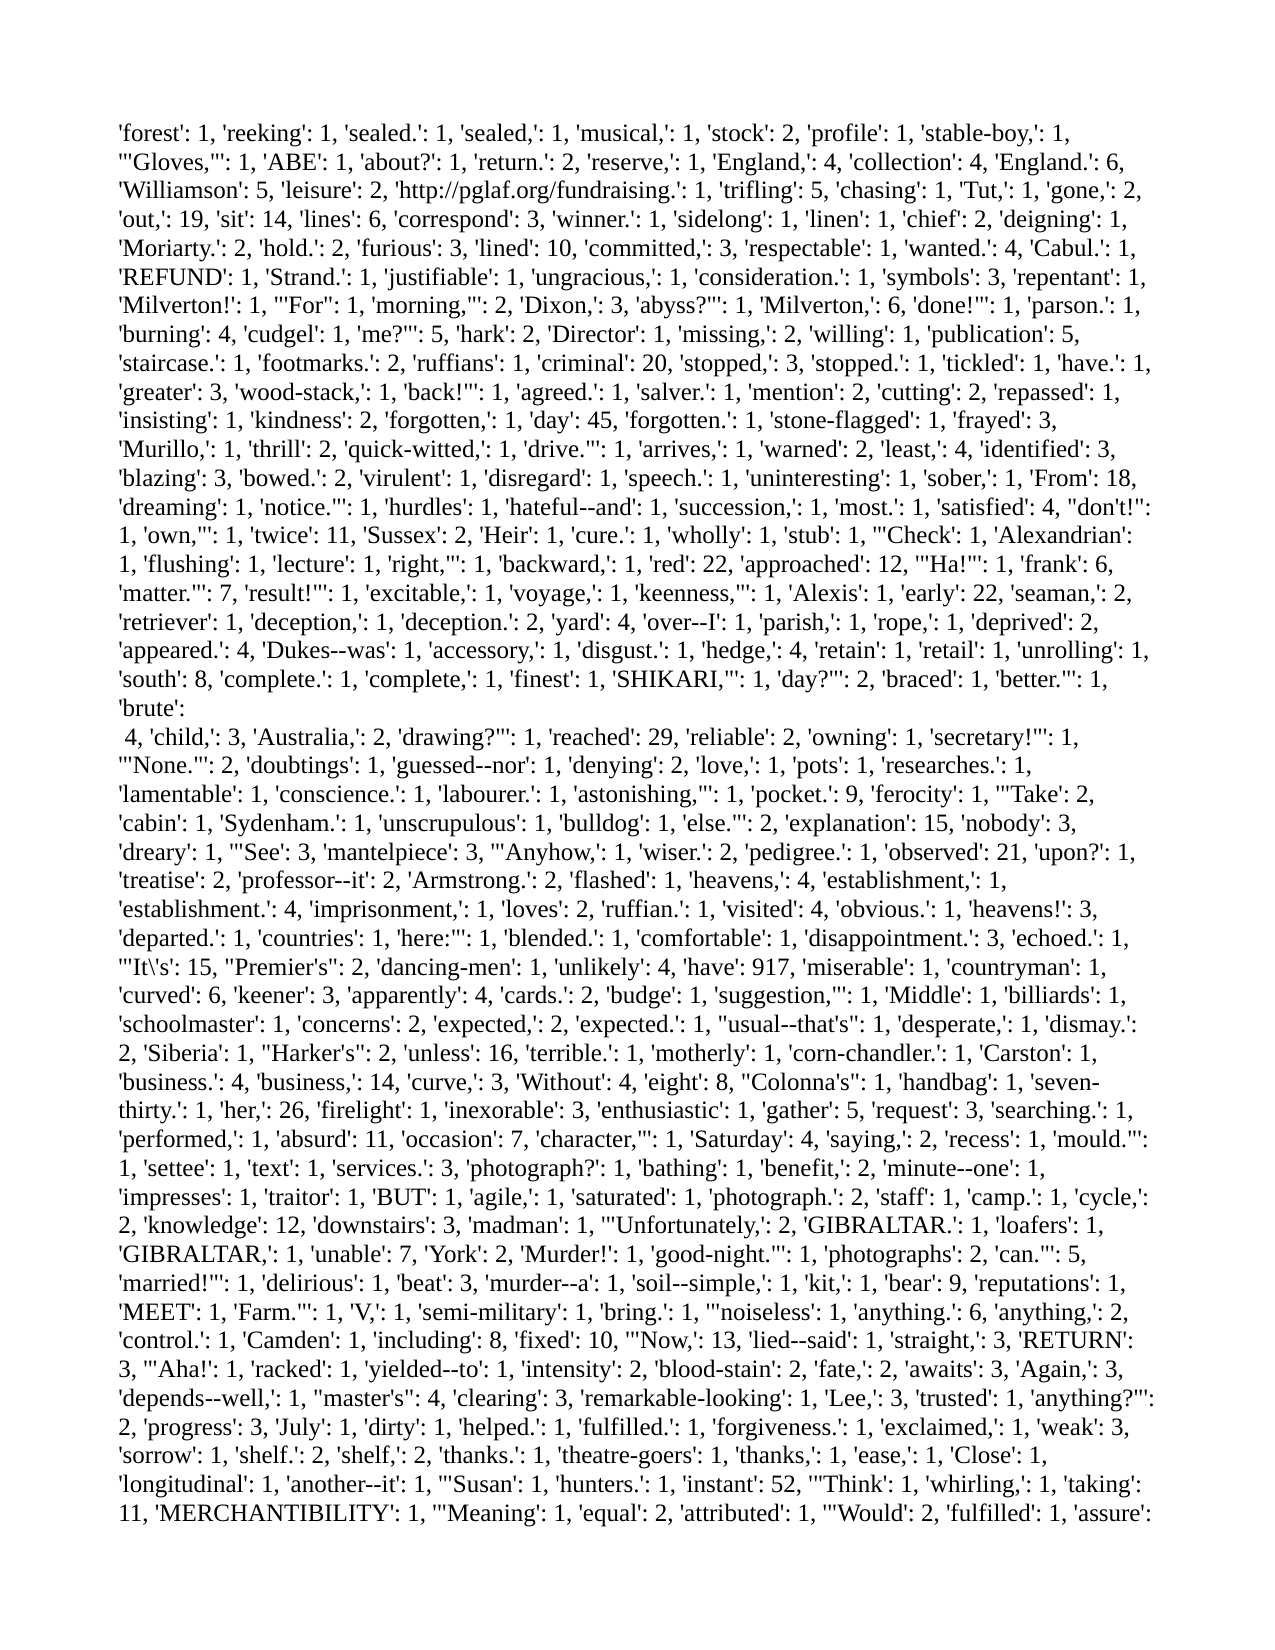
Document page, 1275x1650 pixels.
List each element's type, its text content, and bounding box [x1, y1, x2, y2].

text 'forest': 1, 'reeking': 1, 'sealed.': 1, 'sealed,': 1, 'musical,': 1, 'stock': 2, 'profile': 1, 'stable-boy,': 1, '"Gloves,"': 1, 'ABE': 1, 'about?': 1, 'return.': 2, 'reserve,': 1, 'England,': 4, 'collection': 4, 'England.': 6, 'Williamson': 5, 'leisure': 2, 'http://pglaf.org/fundraising.': 1, 'trifling': 5, 'chasing': 1, 'Tut,': 1, 'gone,': 2, 'out,': 19, 'sit': 14, 'lines': 6, 'correspond': 3, 'winner.': 1, 'sidelong': 1, 'linen': 1, 'chief': 2, 'deigning': 1, 'Moriarty.': 2, 'hold.': 2, 'furious': 3, 'lined': 10, 'committed,': 3, 'respectable': 1, 'wanted.': 4, 'Cabul.': 1, 'REFUND': 1, 'Strand.': 1, 'justifiable': 1, 'ungracious,': 1, 'consideration.': 1, 'symbols': 3, 'repentant': 1, 'Milverton!': 1, "'For": 1, 'morning,"': 2, 'Dixon,': 3, 'abyss?"': 1, 'Milverton,': 6, 'done!"': 1, 'parson.': 1, 'burning': 4, 'cudgel': 1, 'me?"': 5, 'hark': 2, 'Director': 1, 'missing,': 2, 'willing': 1, 'publication': 5, 'staircase.': 1, 'footmarks.': 2, 'ruffians': 1, 'criminal': 20, 'stopped,': 3, 'stopped.': 1, 'tickled': 1, 'have.': 1, 'greater': 3, 'wood-stack,': 1, 'back!"': 1, 'agreed.': 1, 'salver.': 1, 'mention': 2, 'cutting': 2, 'repassed': 1, 'insisting': 1, 'kindness': 2, 'forgotten,': 1, 'day': 45, 'forgotten.': 1, 'stone-flagged': 1, 'frayed': 3, 'Murillo,': 1, 'thrill': 2, 'quick-witted,': 1, 'drive."': 1, 'arrives,': 1, 'warned': 2, 'least,': 4, 'identified': 3, 'blazing': 3, 'bowed.': 2, 'virulent': 1, 'disregard': 1, 'speech.': 1, 'uninteresting': 1, 'sober,': 1, 'From': 18, 'dreaming': 1, 'notice."': 1, 'hurdles': 1, 'hateful--and': 1, 'succession,': 1, 'most.': 1, 'satisfied': 4, "don't!": 1, 'own,"': 1, 'twice': 11, 'Sussex': 2, 'Heir': 1, 'cure.': 1, 'wholly': 1, 'stub': 1, '"Check': 1, 'Alexandrian': 1, 'flushing': 1, 'lecture': 1, 'right,"': 1, 'backward,': 1, 'red': 22, 'approached': 12, '"Ha!"': 1, 'frank': 6, 'matter."': 7, 'result!"': 1, 'excitable,': 1, 'voyage,': 1, 'keenness,"': 1, 'Alexis': 1, 'early': 22, 'seaman,': 2, 'retriever': 1, 'deception,': 1, 'deception.': 2, 'yard': 4, 'over--I': 1, 'parish,': 1, 'rope,': 1, 'deprived': 2, 'appeared.': 4, 'Dukes--was': 1, 'accessory,': 1, 'disgust.': 1, 'hedge,': 4, 'retain': 1, 'retail': 1, 'unrolling': 1, 'south': 8, 'complete.': 1, 'complete,': 1, 'finest': 1, 'SHIKARI,"': 1, 'day?"': 2, 'braced': 1, 'better."': 1, 'brute': [118, 118, 1157, 722]
text 4, 'child,': 3, 'Australia,': 2, 'drawing?"': 1, 'reached': 29, 'reliable': 2, 'owning': 1, 'secretary!"': 1, '"None."': 2, 'doubtings': 1, 'guessed--nor': 1, 'denying': 2, 'love,': 1, 'pots': 1, 'researches.': 1, 'lamentable': 1, 'conscience.': 1, 'labourer.': 1, 'astonishing,"': 1, 'pocket.': 9, 'ferocity': 1, '"Take': 2, 'cabin': 1, 'Sydenham.': 1, 'unscrupulous': 1, 'bulldog': 1, 'else."': 2, 'explanation': 15, 'nobody': 3, 'dreary': 1, '"See': 3, 'mantelpiece': 3, '"Anyhow,': 1, 'wiser.': 2, 'pedigree.': 1, 'observed': 21, 'upon?': 1, 'treatise': 2, 'professor--it': 2, 'Armstrong.': 2, 'flashed': 1, 'heavens,': 4, 'establishment,': 1, 'establishment.': 4, 'imprisonment,': 1, 'loves': 2, 'ruffian.': 1, 'visited': 4, 'obvious.': 1, 'heavens!': 3, 'departed.': 1, 'countries': 1, 'here:"': 1, 'blended.': 1, 'comfortable': 1, 'disappointment.': 3, 'echoed.': 1, '"It\'s': 15, "Premier's": 2, 'dancing-men': 1, 'unlikely': 4, 'have': 917, 'miserable': 1, 'countryman': 1, 'curved': 6, 'keener': 3, 'apparently': 4, 'cards.': 2, 'budge': 1, 'suggestion,"': 1, 'Middle': 1, 'billiards': 1, 'schoolmaster': 1, 'concerns': 2, 'expected,': 2, 'expected.': 1, "usual--that's": 1, 'desperate,': 1, 'dismay.': 2, 'Siberia': 1, "Harker's": 2, 'unless': 16, 'terrible.': 1, 'motherly': 1, 'corn-chandler.': 1, 'Carston': 1, 'business.': 4, 'business,': 14, 'curve,': 3, 'Without': 4, 'eight': 8, "Colonna's": 1, 'handbag': 1, 'seven-thirty.': 1, 'her,': 26, 'firelight': 1, 'inexorable': 3, 'enthusiastic': 1, 'gather': 5, 'request': 3, 'searching.': 1, 'performed,': 1, 'absurd': 11, 'occasion': 7, 'character,"': 1, 'Saturday': 4, 'saying,': 2, 'recess': 1, 'mould."': 1, 'settee': 1, 'text': 1, 'services.': 3, 'photograph?': 1, 'bathing': 1, 'benefit,': 2, 'minute--one': 1, 'impresses': 1, 'traitor': 1, 'BUT': 1, 'agile,': 1, 'saturated': 1, 'photograph.': 2, 'staff': 1, 'camp.': 1, 'cycle,': 2, 'knowledge': 12, 'downstairs': 3, 'madman': 1, '"Unfortunately,': 2, 'GIBRALTAR.': 1, 'loafers': 1, 'GIBRALTAR,': 1, 'unable': 7, 'York': 2, 'Murder!': 1, 'good-night."': 1, 'photographs': 2, 'can."': 5, 'married!"': 1, 'delirious': 1, 'beat': 3, 'murder--a': 1, 'soil--simple,': 1, 'kit,': 1, 'bear': 9, 'reputations': 1, 'MEET': 1, 'Farm."': 1, 'V,': 1, 'semi-military': 1, 'bring.': 1, '"noiseless': 1, 'anything.': 6, 'anything,': 2, 'control.': 1, 'Camden': 1, 'including': 8, 'fixed': 10, '"Now,': 13, 'lied--said': 1, 'straight,': 3, 'RETURN': 3, '"Aha!': 1, 'racked': 1, 'yielded--to': 1, 'intensity': 2, 'blood-stain': 2, 'fate,': 2, 'awaits': 3, 'Again,': 3, 'depends--well,': 1, "master's": 4, 'clearing': 3, 'remarkable-looking': 1, 'Lee,': 3, 'trusted': 1, 'anything?"': 2, 'progress': 3, 'July': 1, 'dirty': 1, 'helped.': 1, 'fulfilled.': 1, 'forgiveness.': 1, 'exclaimed,': 1, 'weak': 3, 'sorrow': 1, 'shelf.': 2, 'shelf,': 2, 'thanks.': 1, 'theatre-goers': 1, 'thanks,': 1, 'ease,': 1, 'Close': 1, 'longitudinal': 1, 'another--it': 1, '"Susan': 1, 'hunters.': 1, 'instant': 52, '"Think': 1, 'whirling,': 1, 'taking': 11, 'MERCHANTIBILITY': 1, '"Meaning': 1, 'equal': 2, 'attributed': 1, '"Would': 2, 'fulfilled': 1, 'assure': [118, 722, 1157, 1527]
